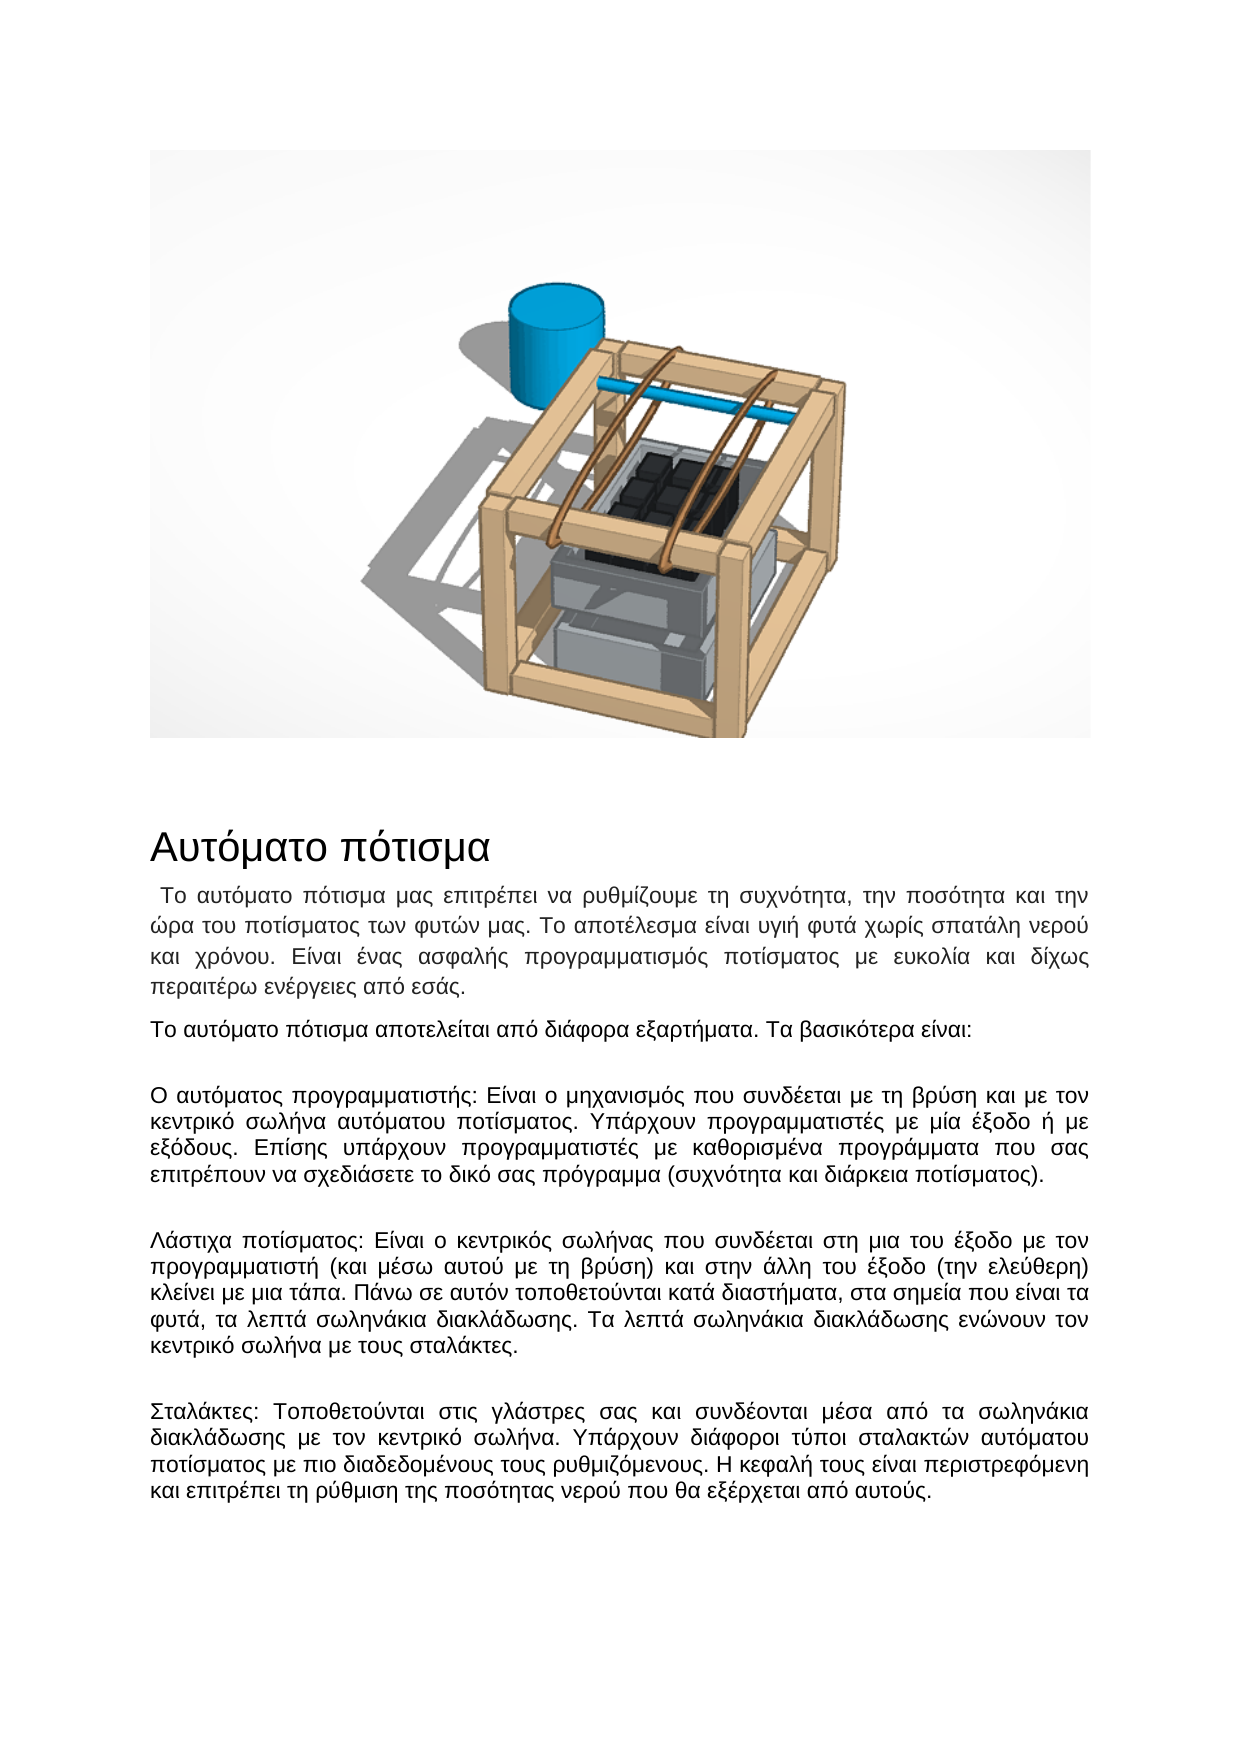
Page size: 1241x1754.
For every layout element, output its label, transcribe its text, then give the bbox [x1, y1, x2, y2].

subtitle Αυτόματο πότισμα [150, 822, 1090, 870]
text Λάστιχα ποτίσματος: Είναι ο κεντρικός σωλήνας που συνδέεται στη μια του έξοδο με τον προγραμματιστή (και μέσω αυτού με τη βρύση) και στην άλλη του έξοδο (την ελεύθερη) κλείνει με μια τάπα. Πάνω σε αυτόν τοποθετούνται κατά διαστήματα, στα σημεία που είναι τα φυτά, τα λεπτά σωληνάκια διακλάδωσης. Τα λεπτά σωληνάκια διακλάδωσης ενώνουν τον κεντρικό σωλήνα με τους σταλάκτες. [150, 1227, 1090, 1358]
text Το αυτόματο πότισμα μας επιτρέπει να ρυθμίζουμε τη συχνότητα, την ποσότητα και την ώρα του ποτίσματος των φυτών μας. Το αποτέλεσμα είναι υγιή φυτά χωρίς σπατάλη νερού και χρόνου. Είναι ένας ασφαλής προγραμματισμός ποτίσματος με ευκολία και δίχως περαιτέρω ενέργειες από εσάς. [150, 882, 1090, 999]
picture [150, 150, 1091, 738]
text Ο αυτόματος προγραμματιστής: Είναι ο μηχανισμός που συνδέεται με τη βρύση και με τον κεντρικό σωλήνα αυτόματου ποτίσματος. Υπάρχουν προγραμματιστές με μία έξοδο ή με εξόδους. Επίσης υπάρχουν προγραμματιστές με καθορισμένα προγράμματα που σας επιτρέπουν να σχεδιάσετε το δικό σας πρόγραμμα (συχνότητα και διάρκεια ποτίσματος). [150, 1082, 1090, 1187]
text Το αυτόματο πότισμα αποτελείται από διάφορα εξαρτήματα. Τα βασικότερα είναι: [150, 1016, 1090, 1042]
text Σταλάκτες: Τοποθετούνται στις γλάστρες σας και συνδέονται μέσα από τα σωληνάκια διακλάδωσης με τον κεντρικό σωλήνα. Υπάρχουν διάφοροι τύποι σταλακτών αυτόματου ποτίσματος με πιο διαδεδομένους τους ρυθμιζόμενους. Η κεφαλή τους είναι περιστρεφόμενη και επιτρέπει τη ρύθμιση της ποσότητας νερού που θα εξέρχεται από αυτούς. [150, 1398, 1090, 1503]
